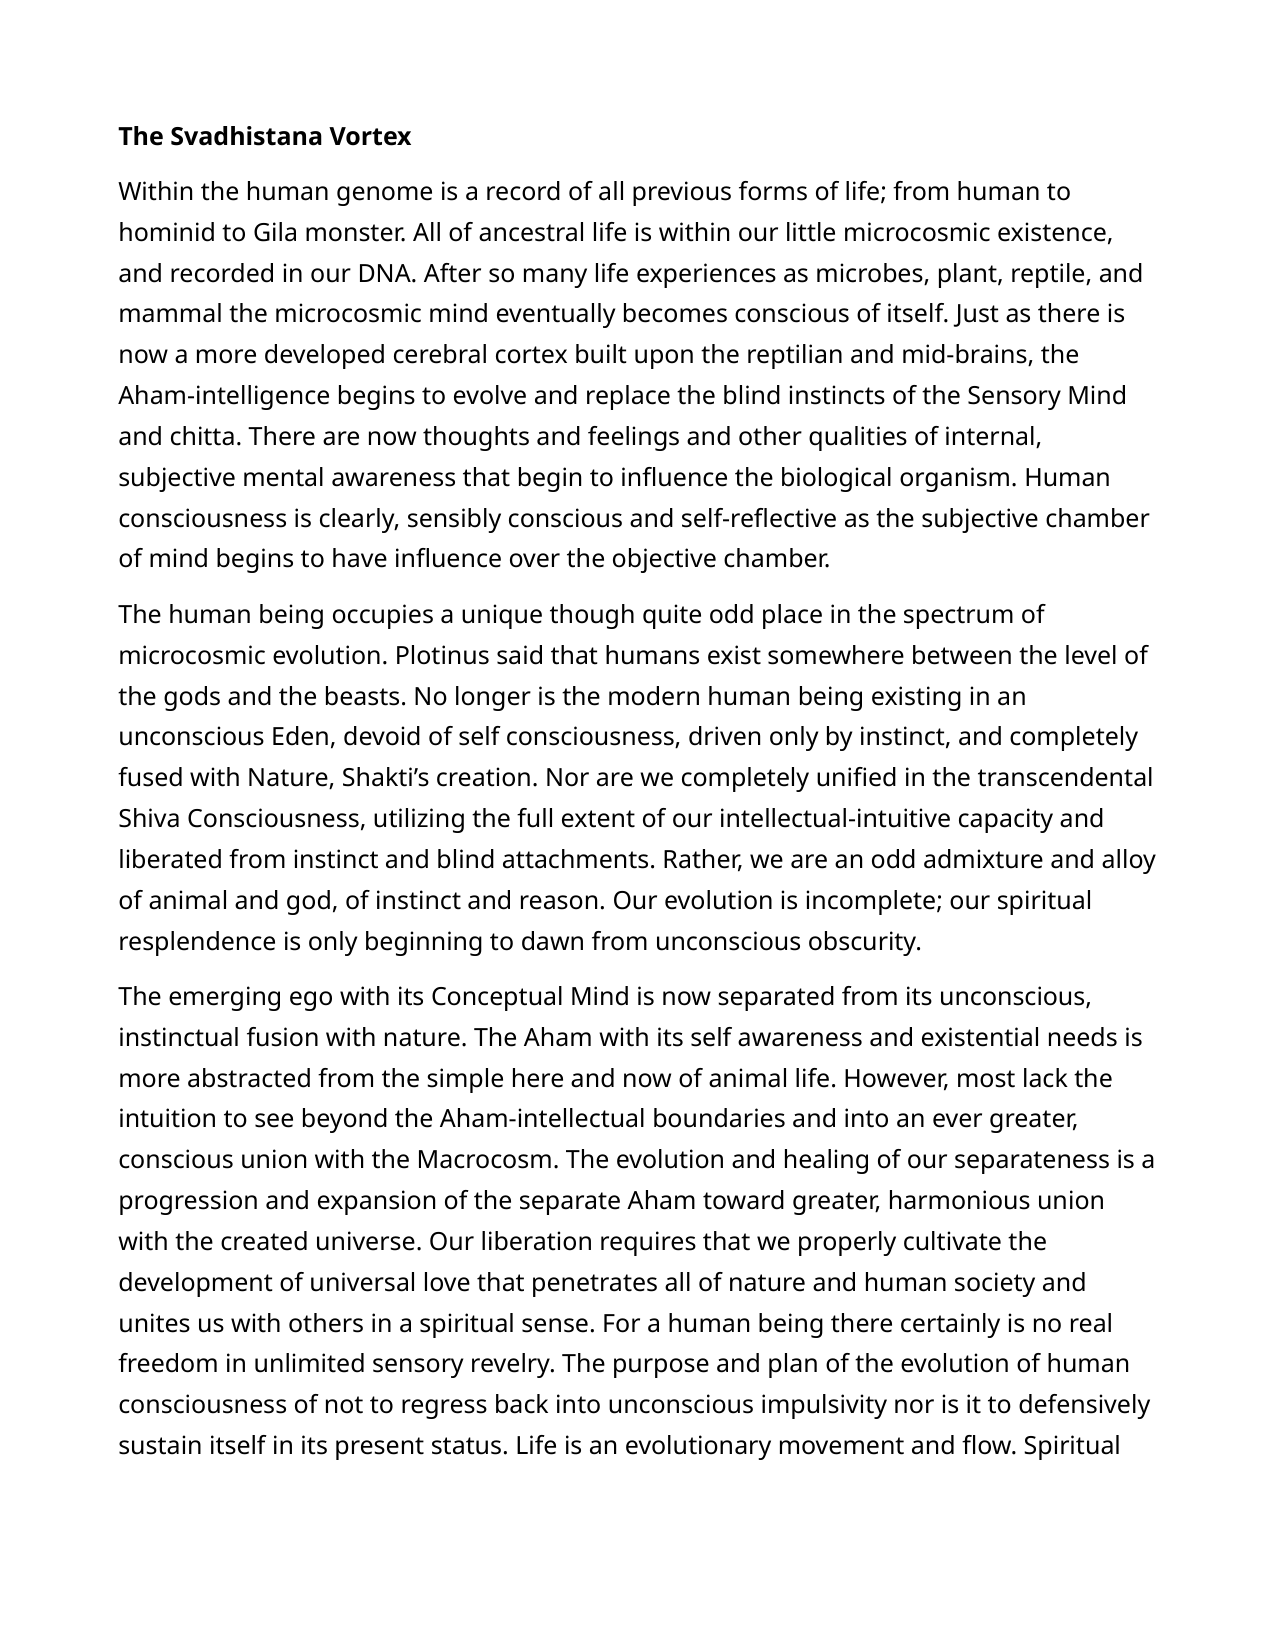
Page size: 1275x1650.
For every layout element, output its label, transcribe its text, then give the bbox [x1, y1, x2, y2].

text The Svadhistana Vortex [118, 118, 1157, 152]
text Within the human genome is a record of all previous forms of life; from human to hominid to Gila monster. All of ancestral life is within our little microcosmic existence, and recorded in our DNA. After so many life experiences as microbes, plant, reptile, and mammal the microcosmic mind eventually becomes conscious of itself. Just as there is now a more developed cerebral cortex built upon the reptilian and mid-brains, the Aham-intelligence begins to evolve and replace the blind instincts of the Sensory Mind and chitta. There are now thoughts and feelings and other qualities of internal, subjective mental awareness that begin to influence the biological organism. Human consciousness is clearly, sensibly conscious and self-reflective as the subjective chamber of mind begins to have influence over the objective chamber. [118, 173, 1157, 575]
text The emerging ego with its Conceptual Mind is now separated from its unconscious, instinctual fusion with nature. The Aham with its self awareness and existential needs is more abstracted from the simple here and now of animal life. However, most lack the intuition to see beyond the Aham-intellectual boundaries and into an ever greater, conscious union with the Macrocosm. The evolution and healing of our separateness is a progression and expansion of the separate Aham toward greater, harmonious union with the created universe. Our liberation requires that we properly cultivate the development of universal love that penetrates all of nature and human society and unites us with others in a spiritual sense. For a human being there certainly is no real freedom in unlimited sensory revelry. The purpose and plan of the evolution of human consciousness of not to regress back into unconscious impulsivity nor is it to defensively sustain itself in its present status. Life is an evolutionary movement and flow. Spiritual [118, 978, 1157, 1462]
text The human being occupies a unique though quite odd place in the spectrum of microcosmic evolution. Plotinus said that humans exist somewhere between the level of the gods and the beasts. No longer is the modern human being existing in an unconscious Eden, devoid of self consciousness, driven only by instinct, and completely fused with Nature, Shakti’s creation. Nor are we completely unified in the transcendental Shiva Consciousness, utilizing the full extent of our intellectual-intuitive capacity and liberated from instinct and blind attachments. Rather, we are an odd admixture and alloy of animal and god, of instinct and reason. Our evolution is incomplete; our spiritual resplendence is only beginning to dawn from unconscious obscurity. [118, 596, 1157, 957]
